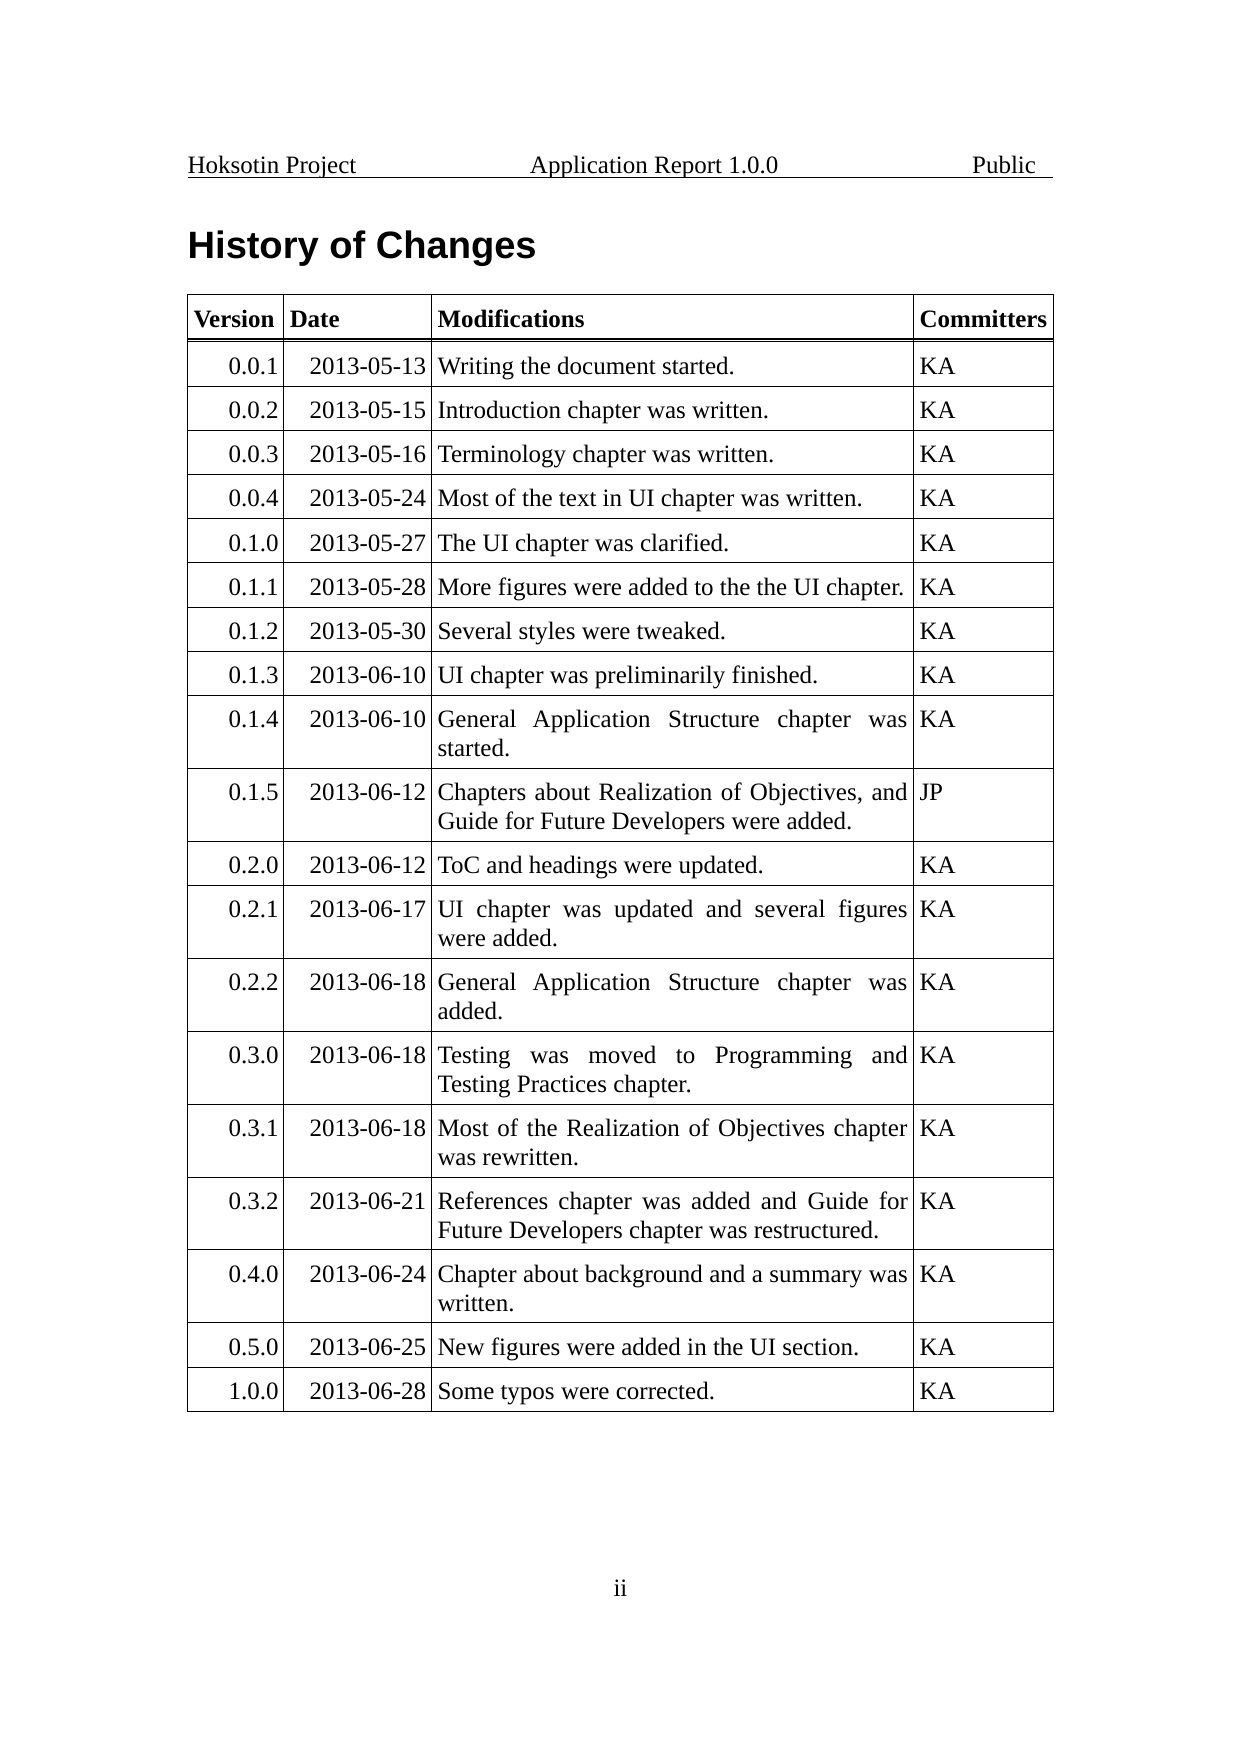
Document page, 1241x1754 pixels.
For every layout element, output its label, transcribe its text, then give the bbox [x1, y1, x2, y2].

table_cell Terminology chapter was written. [432, 431, 913, 474]
table_cell Introduction chapter was written. [432, 387, 913, 430]
table_cell 0.2.1 [188, 886, 283, 958]
table_cell ToC and headings were updated. [432, 842, 913, 885]
table_cell 2013-05-30 [284, 608, 431, 651]
table_cell 2013-05-24 [284, 475, 431, 518]
table_cell Several styles were tweaked. [432, 608, 913, 651]
table_cell KA [914, 886, 1053, 958]
table_cell 2013-05-27 [284, 519, 431, 562]
table_cell 0.0.2 [188, 387, 283, 430]
table_cell 2013-06-18 [284, 1105, 431, 1176]
table_cell 0.2.2 [188, 959, 283, 1031]
table_cell 0.1.0 [188, 519, 283, 562]
table_cell KA [914, 1250, 1053, 1322]
table_cell 2013-06-28 [284, 1368, 431, 1411]
table_cell KA [914, 959, 1053, 1031]
table_cell 2013-06-18 [284, 959, 431, 1031]
table_cell 2013-06-24 [284, 1250, 431, 1322]
table_cell 0.5.0 [188, 1323, 283, 1366]
table_cell 2013-06-21 [284, 1178, 431, 1249]
table_cell 2013-06-18 [284, 1032, 431, 1103]
table_cell 2013-06-10 [284, 652, 431, 695]
table_cell Most of the text in UI chapter was written. [432, 475, 913, 518]
table_cell 2013-06-10 [284, 696, 431, 768]
table_cell 0.1.3 [188, 652, 283, 695]
table_header Committers [914, 295, 1053, 338]
table_header Date [284, 295, 431, 338]
table_cell Writing the document started. [432, 342, 913, 386]
table_cell 0.3.2 [188, 1178, 283, 1249]
table_cell KA [914, 608, 1053, 651]
table_cell Chapters about Realization of Objectives, and Guide for Future Developers were added. [432, 769, 913, 841]
table_cell 0.3.0 [188, 1032, 283, 1103]
table_cell The UI chapter was clarified. [432, 519, 913, 562]
table_cell 0.1.1 [188, 563, 283, 606]
table_cell Most of the Realization of Objectives chapter was rewritten. [432, 1105, 913, 1176]
table_cell KA [914, 696, 1053, 768]
table_cell 0.0.1 [188, 342, 283, 386]
table_cell KA [914, 431, 1053, 474]
table_header Modifications [432, 295, 913, 338]
table_cell 0.1.5 [188, 769, 283, 841]
table_cell UI chapter was updated and several figures were added. [432, 886, 913, 958]
table_cell Some typos were corrected. [432, 1368, 913, 1411]
table_cell KA [914, 1323, 1053, 1366]
table_cell 2013-06-12 [284, 769, 431, 841]
table_cell 0.3.1 [188, 1105, 283, 1176]
table_cell Testing was moved to Programming and Testing Practices chapter. [432, 1032, 913, 1103]
table_cell 2013-05-16 [284, 431, 431, 474]
table_cell KA [914, 519, 1053, 562]
table_cell References chapter was added and Guide for Future Developers chapter was restructured. [432, 1178, 913, 1249]
table_cell KA [914, 1178, 1053, 1249]
table_cell 0.1.2 [188, 608, 283, 651]
table_cell KA [914, 342, 1053, 386]
table_cell New figures were added in the UI section. [432, 1323, 913, 1366]
table_cell KA [914, 842, 1053, 885]
table_cell 0.0.4 [188, 475, 283, 518]
table_cell More figures were added to the the UI chapter. [432, 563, 913, 606]
table_cell KA [914, 563, 1053, 606]
table_cell 2013-06-12 [284, 842, 431, 885]
table_cell KA [914, 1032, 1053, 1103]
table_cell Chapter about background and a summary was written. [432, 1250, 913, 1322]
table_cell UI chapter was preliminarily finished. [432, 652, 913, 695]
table_cell 2013-05-13 [284, 342, 431, 386]
table_cell KA [914, 652, 1053, 695]
table_header Version [188, 295, 283, 338]
table_cell 2013-06-17 [284, 886, 431, 958]
table_cell 0.4.0 [188, 1250, 283, 1322]
table_cell General Application Structure chapter was started. [432, 696, 913, 768]
table_cell KA [914, 1105, 1053, 1176]
table_cell JP [914, 769, 1053, 841]
table_cell General Application Structure chapter was added. [432, 959, 913, 1031]
table_cell KA [914, 475, 1053, 518]
subtitle History of Changes [187, 223, 1053, 267]
table_cell 2013-05-15 [284, 387, 431, 430]
table_cell KA [914, 387, 1053, 430]
table_cell 1.0.0 [188, 1368, 283, 1411]
table_cell KA [914, 1368, 1053, 1411]
table_cell 0.1.4 [188, 696, 283, 768]
table_cell 0.0.3 [188, 431, 283, 474]
table_cell 2013-06-25 [284, 1323, 431, 1366]
table_cell 0.2.0 [188, 842, 283, 885]
table_cell 2013-05-28 [284, 563, 431, 606]
